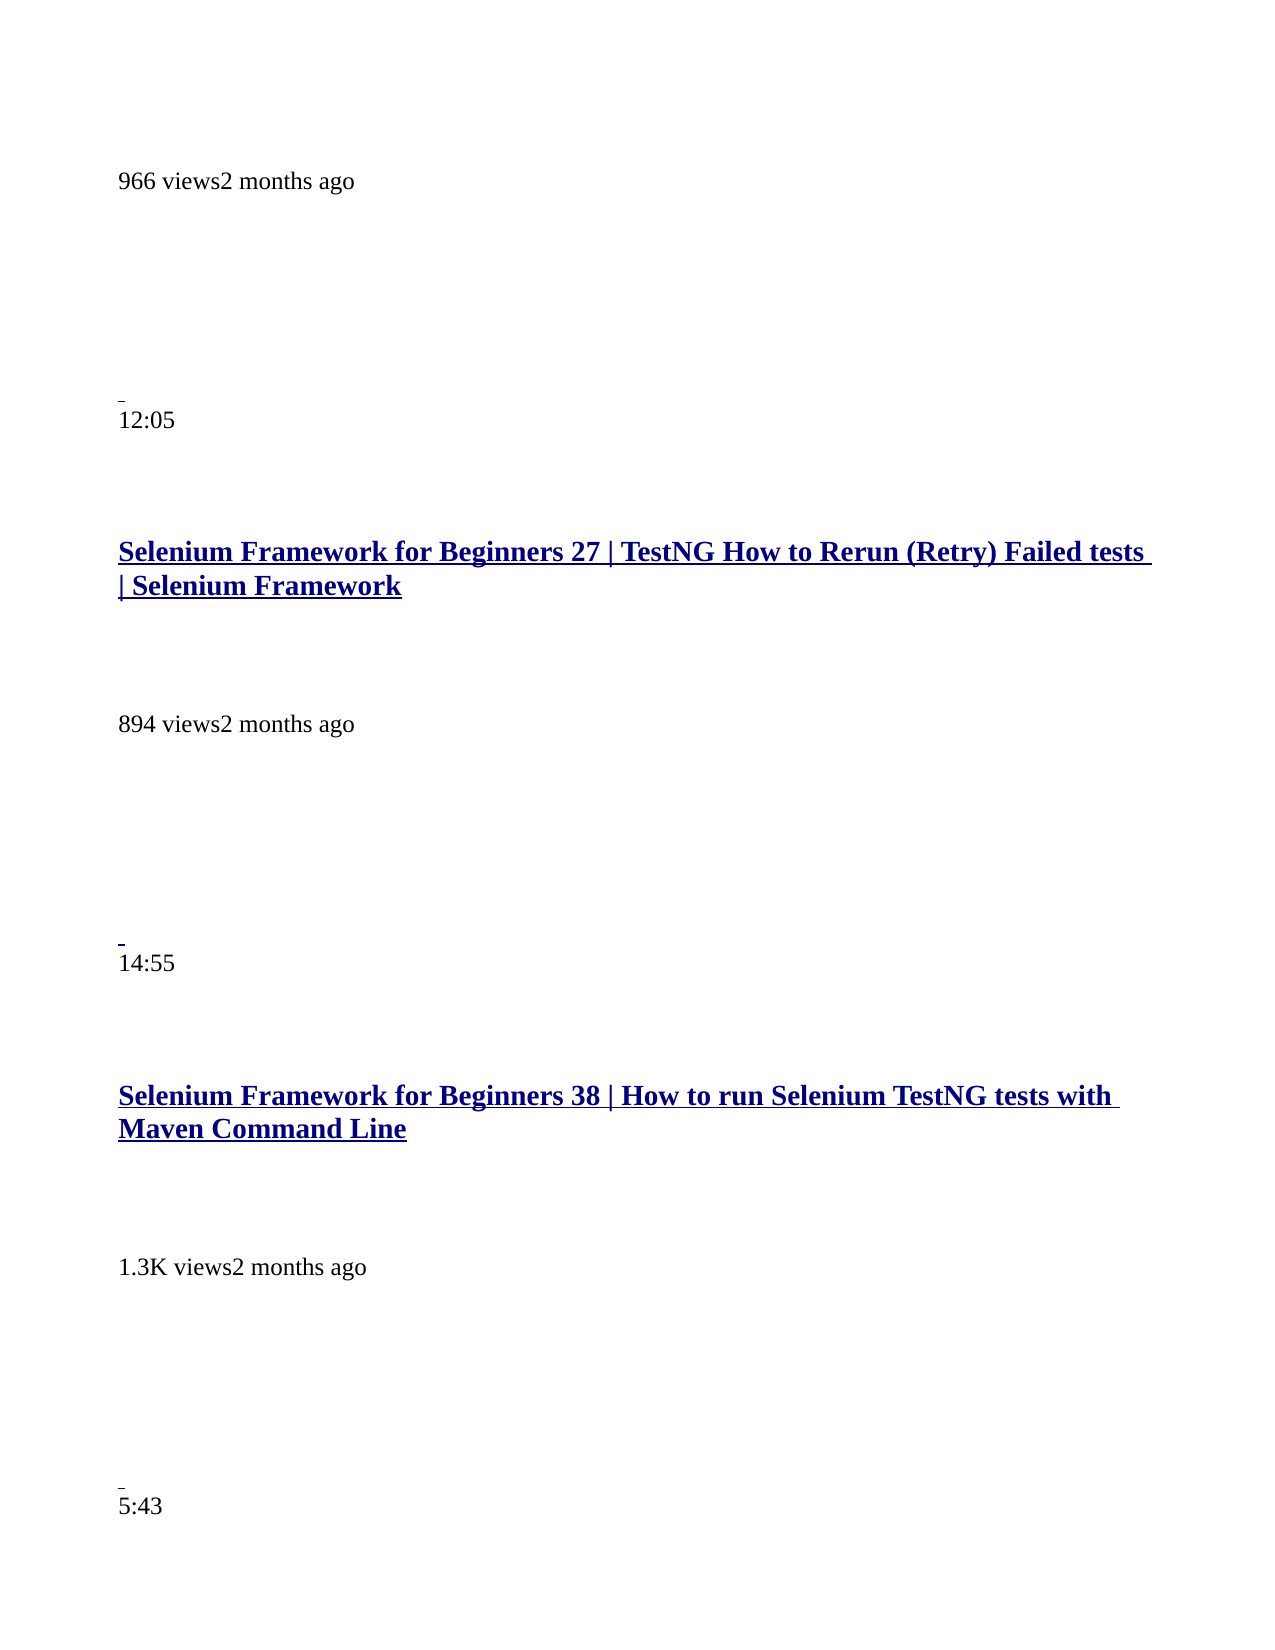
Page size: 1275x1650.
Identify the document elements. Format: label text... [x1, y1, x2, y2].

text 14:55 [118, 948, 1157, 977]
subtitle Selenium Framework for Beginners 38 | How to run Selenium TestNG tests with Maven Command Line [118, 1078, 1157, 1145]
subtitle Selenium Framework for Beginners 27 | TestNG How to Rerun (Retry) Failed tests | Selenium Framework [118, 534, 1157, 601]
text 894 views2 months ago [118, 709, 1157, 738]
text 966 views2 months ago [118, 166, 1157, 194]
text 1.3K views2 months ago [118, 1252, 1157, 1281]
text 5:43 [118, 1491, 1157, 1520]
text 12:05 [118, 405, 1157, 433]
